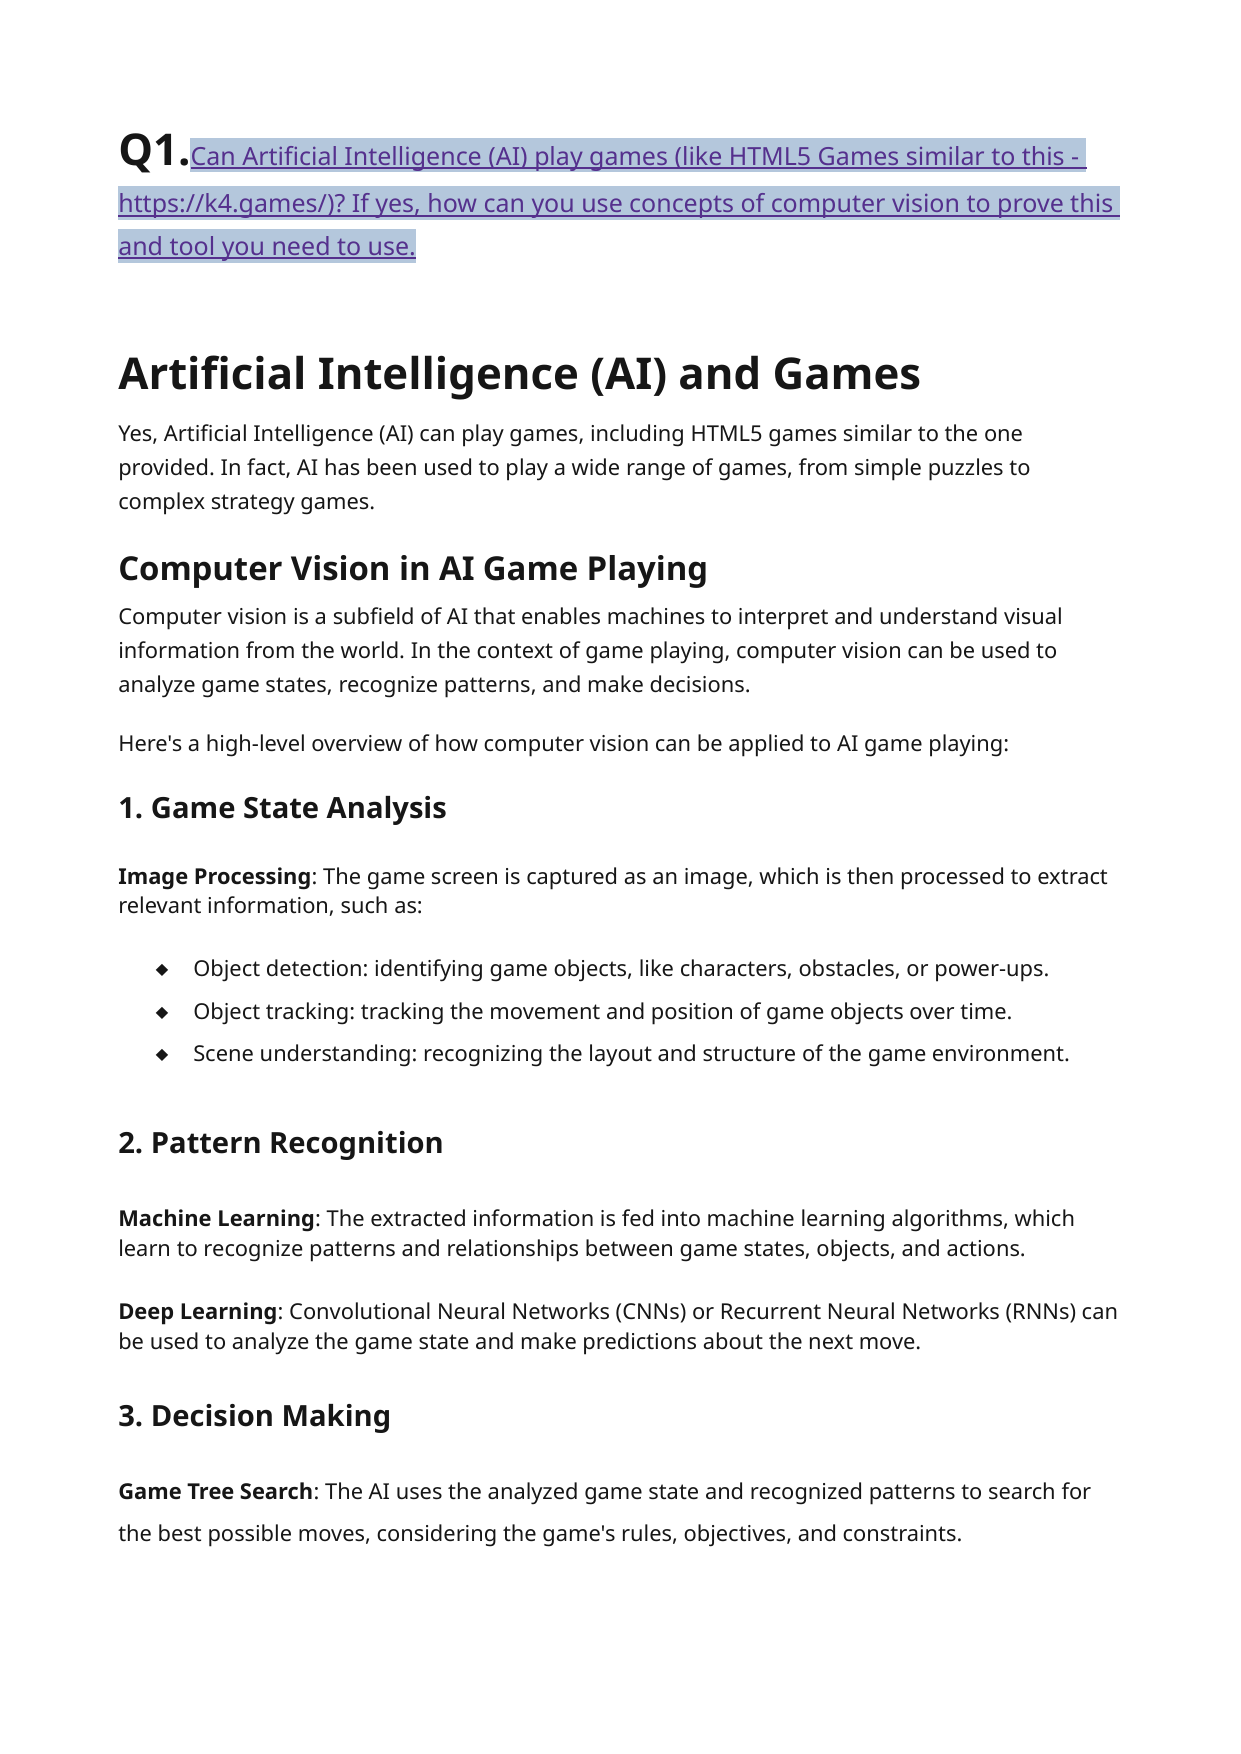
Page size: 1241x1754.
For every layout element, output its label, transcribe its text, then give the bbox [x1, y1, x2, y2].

subtitle 3. Decision Making [118, 1395, 1122, 1435]
list Object detection: identifying game objects, like characters, obstacles, or power-ups. [156, 953, 1122, 983]
subtitle 1. Game State Analysis [118, 787, 1122, 827]
list Game Tree Search: The AI uses the analyzed game state and recognized patterns to search for the best possible moves, considering the game's rules, objectives, and constraints. [118, 1476, 1122, 1548]
subtitle Machine Learning: The extracted information is fed into machine learning algorithms, which learn to recognize patterns and relationships between game states, objects, and actions. [118, 1203, 1122, 1262]
list Scene understanding: recognizing the layout and structure of the game environment. [156, 1038, 1122, 1068]
subtitle 2. Pattern Recognition [118, 1122, 1122, 1162]
list Object tracking: tracking the movement and position of game objects over time. [156, 996, 1122, 1025]
subtitle Artificial Intelligence (AI) and Games [118, 343, 1122, 403]
text Computer vision is a subfield of AI that enables machines to interpret and understand visual information from the world. In the context of game playing, computer vision can be used to analyze game states, recognize patterns, and make decisions. [118, 601, 1122, 699]
subtitle Computer Vision in AI Game Playing [118, 545, 1122, 590]
text Here's a high-level overview of how computer vision can be applied to AI game playing: [118, 728, 1122, 758]
subtitle Image Processing: The game screen is captured as an image, which is then processed to extract relevant information, such as: [118, 861, 1122, 920]
subtitle Q1.Can Artificial Intelligence (AI) play games (like HTML5 Games similar to this - https://k4.games/)? If yes, how can you use concepts of computer vision to prove this and tool you need to use. [118, 118, 1122, 263]
text Yes, Artificial Intelligence (AI) can play games, including HTML5 games similar to the one provided. In fact, AI has been used to play a wide range of games, from simple puzzles to complex strategy games. [118, 417, 1122, 516]
subtitle Deep Learning: Convolutional Neural Networks (CNNs) or Recurrent Neural Networks (RNNs) can be used to analyze the game state and make predictions about the next move. [118, 1296, 1122, 1356]
